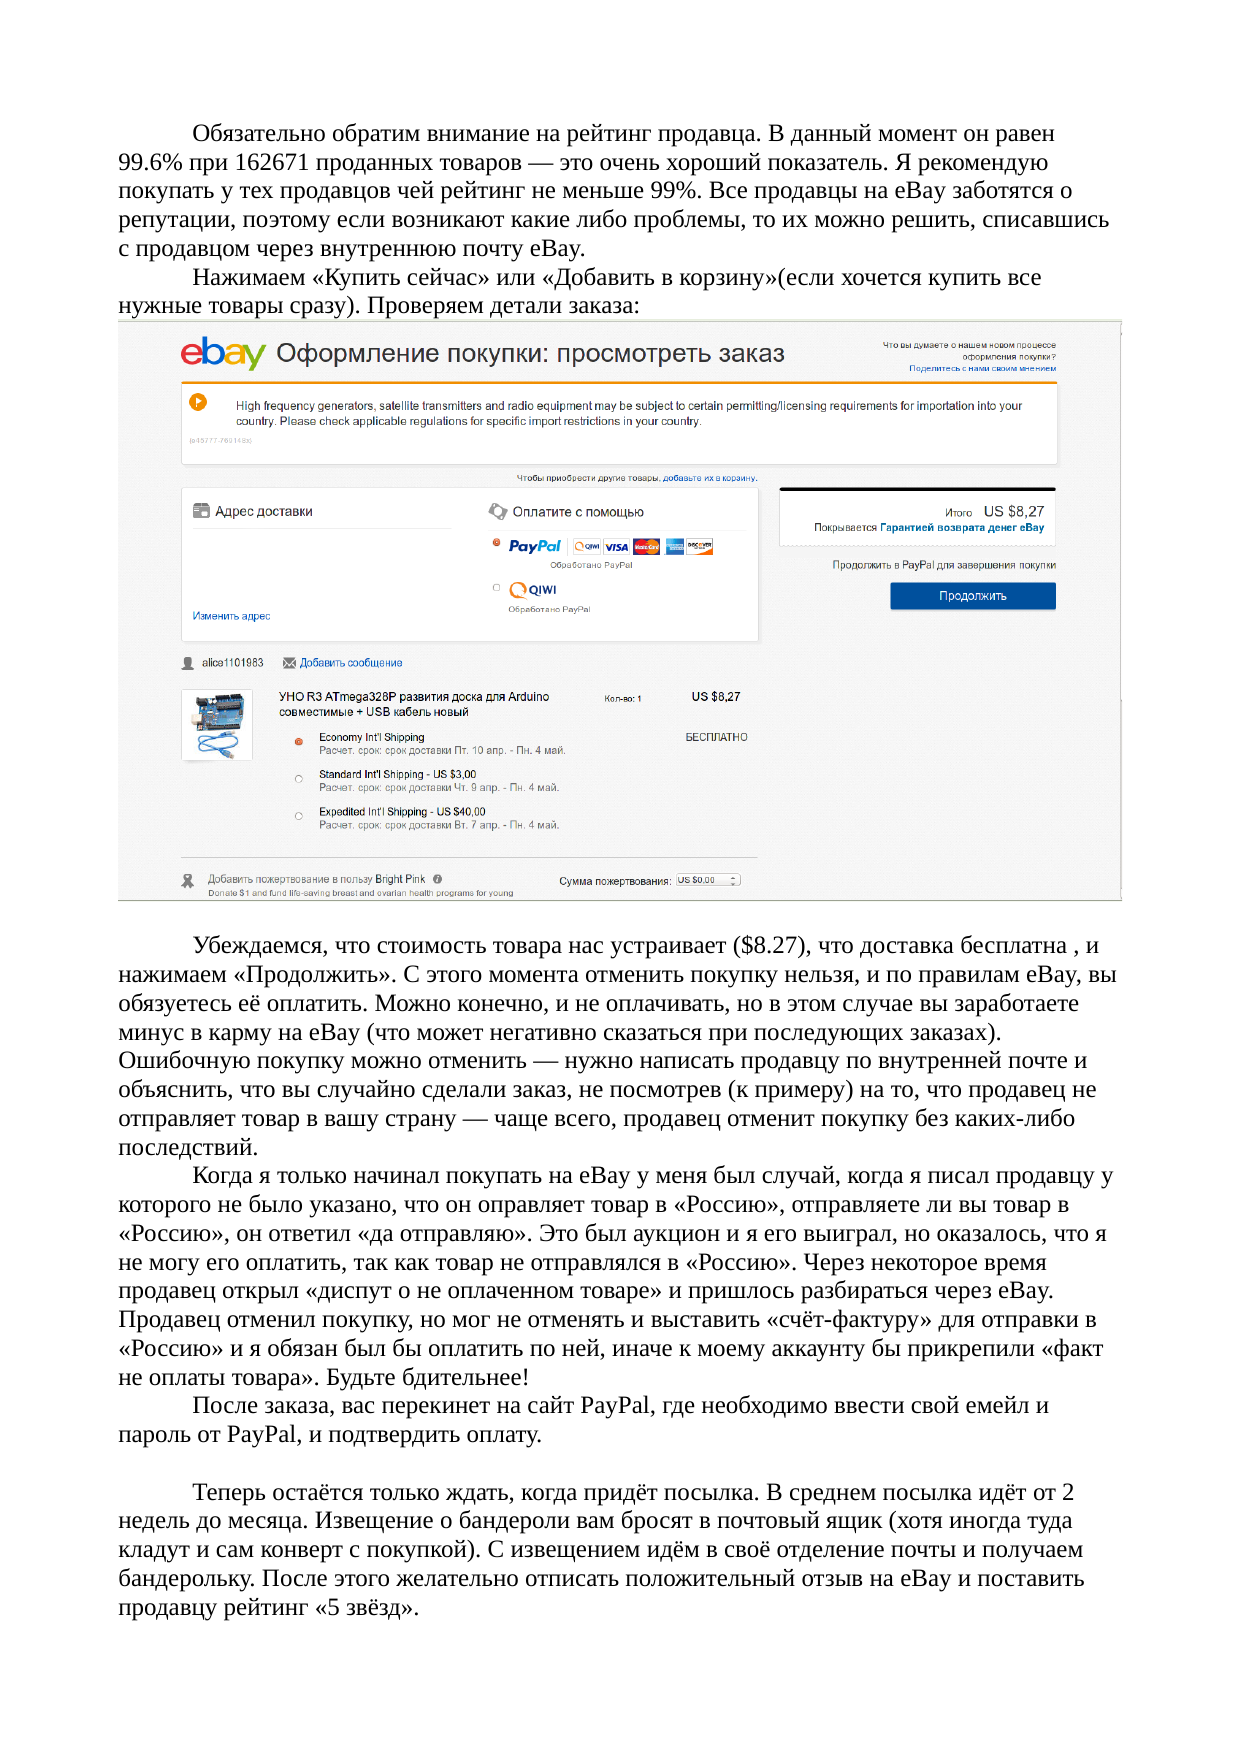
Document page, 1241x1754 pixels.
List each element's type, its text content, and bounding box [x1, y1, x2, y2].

text После заказа, вас перекинет на сайт PayPal, где необходимо ввести свой емейл и пароль от PayPal, и подтвердить оплату. [118, 1390, 1122, 1448]
text Когда я только начинал покупать на eBay у меня был случай, когда я писал продавцу у которого не было указано, что он оправляет товар в «Россию», отправляете ли вы товар в «Россию», он ответил «да отправляю». Это был аукцион и я его выиграл, но оказалось, что я не могу его оплатить, так как товар не отправлялся в «Россию». Через некоторое время продавец открыл «диспут о не оплаченном товаре» и пришлось разбираться через eBay. Продавец отменил покупку, но мог не отменять и выставить «счёт-фактуру» для отправки в «Россию» и я обязан был бы оплатить по ней, иначе к моему аккаунту бы прикрепили «факт не оплаты товара». Будьте бдительнее! [118, 1160, 1122, 1390]
text Теперь остаётся только ждать, когда придёт посылка. В среднем посылка идёт от 2 недель до месяца. Извещение о бандероли вам бросят в почтовый ящик (хотя иногда туда кладут и сам конверт с покупкой). С извещением идём в своё отделение почты и получаем бандерольку. После этого желательно отписать положительный отзыв на eBay и поставить продавцу рейтинг «5 звёзд». [118, 1477, 1122, 1620]
picture [118, 319, 1123, 902]
text Нажимаем «Купить сейчас» или «Добавить в корзину»(если хочется купить все нужные товары сразу). Проверяем детали заказа: [118, 262, 1122, 319]
text Обязательно обратим внимание на рейтинг продавца. В данный момент он равен 99.6% при 162671 проданных товаров — это очень хороший показатель. Я рекомендую покупать у тех продавцов чей рейтинг не меньше 99%. Все продавцы на eBay заботятся о репутации, поэтому если возникают какие либо проблемы, то их можно решить, списавшись с продавцом через внутреннюю почту eBay. [118, 118, 1122, 262]
text Убеждаемся, что стоимость товара нас устраивает ($8.27), что доставка бесплатна , и нажимаем «Продолжить». С этого момента отменить покупку нельзя, и по правилам eBay, вы обязуетесь её оплатить. Можно конечно, и не оплачивать, но в этом случае вы заработаете минус в карму на eBay (что может негативно сказаться при последующих заказах). Ошибочную покупку можно отменить — нужно написать продавцу по внутренней почте и объяснить, что вы случайно сделали заказ, не посмотрев (к примеру) на то, что продавец не отправляет товар в вашу страну — чаще всего, продавец отменит покупку без каких-либо последствий. [118, 930, 1122, 1160]
